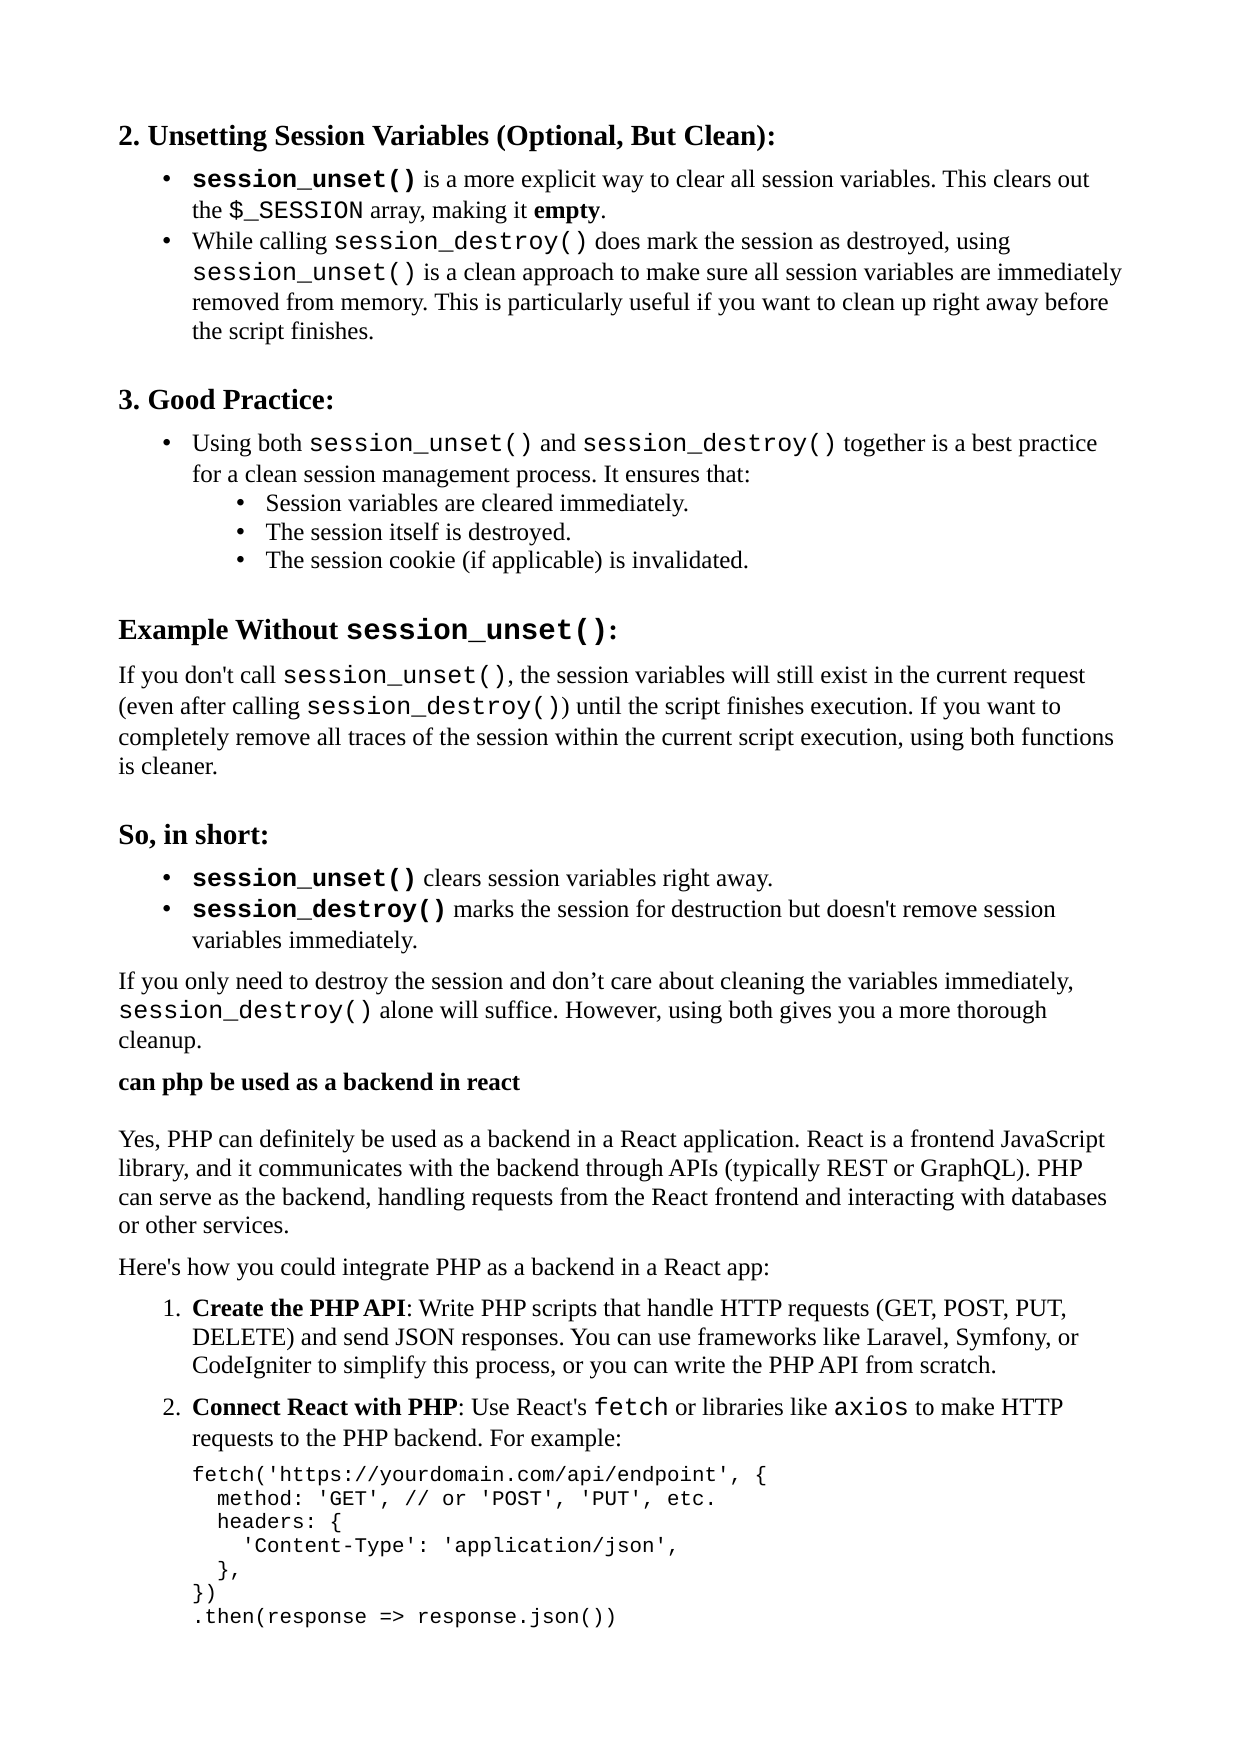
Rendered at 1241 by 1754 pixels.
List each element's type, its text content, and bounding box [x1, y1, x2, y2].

list While calling session_destroy() does mark the session as destroyed, using session_unset() is a clean approach to make sure all session variables are immediately removed from memory. This is particularly useful if you want to clean up right away before the script finishes. [162, 226, 1122, 345]
text If you don't call session_unset(), the session variables will still exist in the current request (even after calling session_destroy()) until the script finishes execution. If you want to completely remove all traces of the session within the current script execution, using both functions is cleaner. [118, 660, 1122, 779]
list fetch('https://yourdomain.com/api/endpoint', { [162, 1464, 1122, 1488]
text If you only need to destroy the session and don’t care about cleaning the variables immediately, session_destroy() alone will suffice. However, using both gives you a more thorough cleanup. [118, 966, 1122, 1054]
list The session itself is destroyed. [236, 517, 1122, 546]
list Connect React with PHP: Use React's fetch or libraries like axios to make HTTP requests to the PHP backend. For example: [162, 1392, 1122, 1451]
list Using both session_unset() and session_destroy() together is a best practice for a clean session management process. It ensures that: [162, 428, 1122, 488]
subtitle 2. Unsetting Session Variables (Optional, But Clean): [118, 118, 1122, 152]
list method: 'GET', // or 'POST', 'PUT', etc. [162, 1488, 1122, 1511]
list Create the PHP API: Write PHP scripts that handle HTTP requests (GET, POST, PUT, DELETE) and send JSON responses. You can use frameworks like Laravel, Symfony, or CodeIgniter to simplify this process, or you can write the PHP API from scratch. [162, 1293, 1122, 1379]
subtitle Example Without session_unset(): [118, 612, 1122, 648]
list headers: { [162, 1511, 1122, 1535]
list Session variables are cleared immediately. [236, 488, 1122, 517]
list session_unset() clears session variables right away. [162, 863, 1122, 894]
list session_destroy() marks the session for destruction but doesn't remove session variables immediately. [162, 894, 1122, 953]
list }) [162, 1582, 1122, 1606]
text can php be used as a backend in react [118, 1067, 1122, 1096]
text Yes, PHP can definitely be used as a backend in a React application. React is a frontend JavaScript library, and it communicates with the backend through APIs (typically REST or GraphQL). PHP can serve as the backend, handling requests from the React frontend and interacting with databases or other services. [118, 1124, 1122, 1239]
subtitle 3. Good Practice: [118, 382, 1122, 416]
text Here's how you could integrate PHP as a backend in a React app: [118, 1252, 1122, 1281]
list .then(response => response.json()) [162, 1606, 1122, 1629]
subtitle So, in short: [118, 817, 1122, 851]
list The session cookie (if applicable) is invalidated. [236, 546, 1122, 574]
list 'Content-Type': 'application/json', [162, 1535, 1122, 1558]
list }, [162, 1558, 1122, 1582]
list session_unset() is a more explicit way to clear all session variables. This clears out the $_SESSION array, making it empty. [162, 164, 1122, 226]
